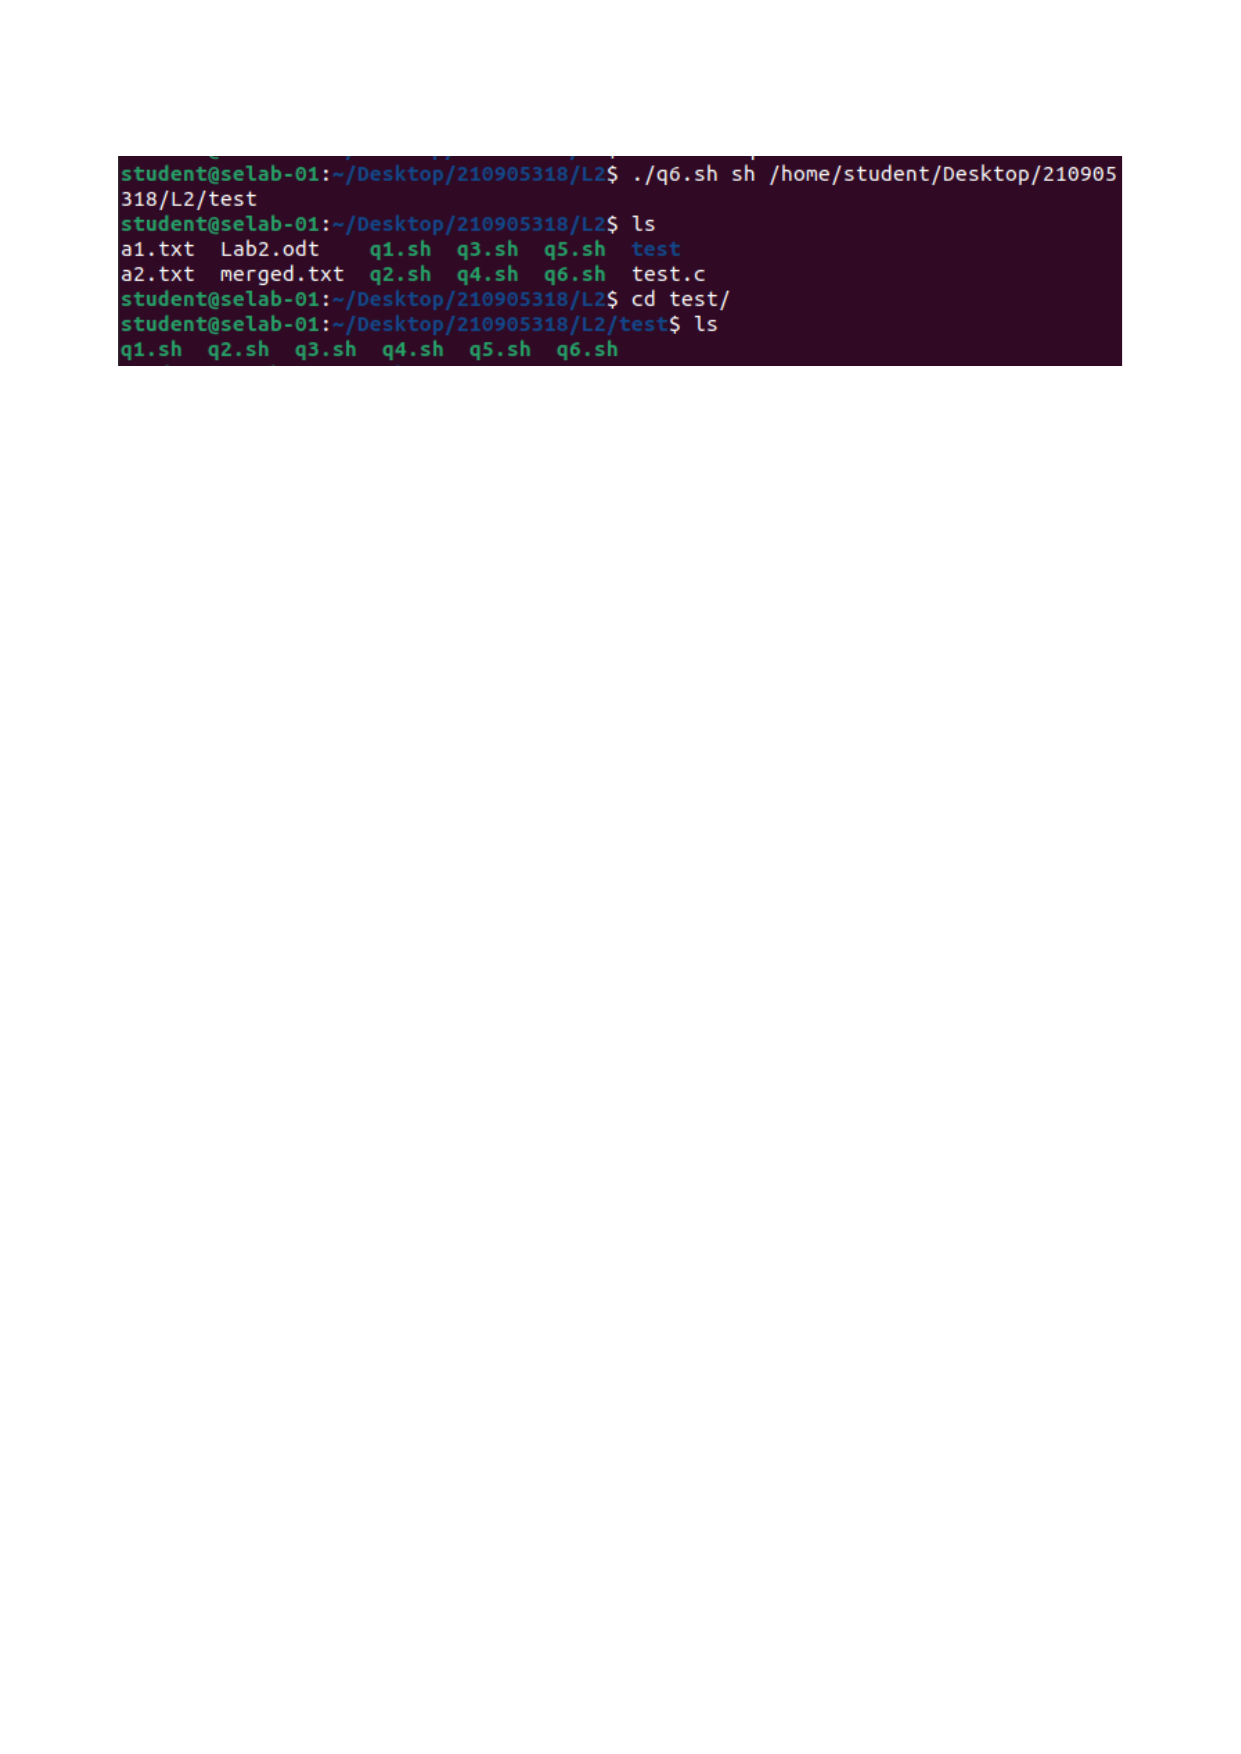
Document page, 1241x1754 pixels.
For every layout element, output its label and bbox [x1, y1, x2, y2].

picture [118, 156, 1123, 366]
